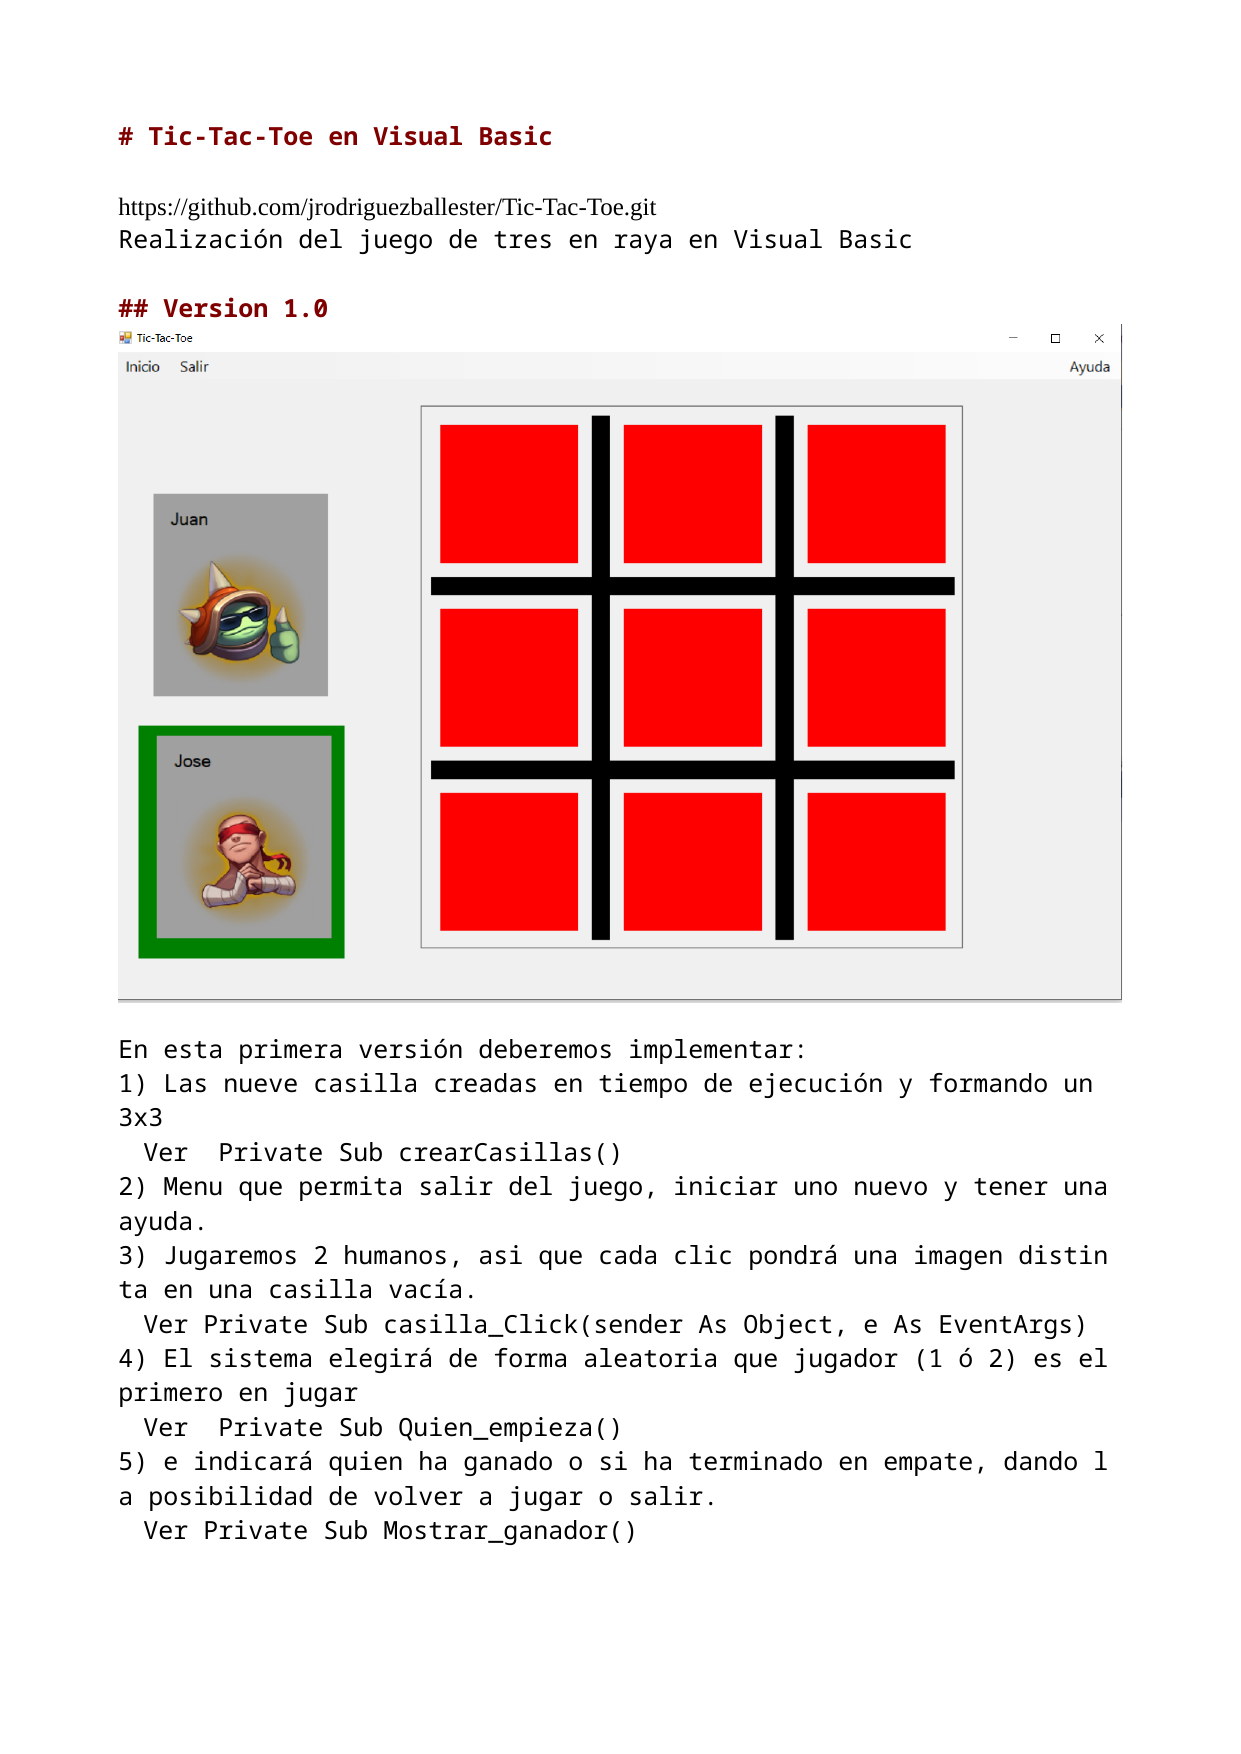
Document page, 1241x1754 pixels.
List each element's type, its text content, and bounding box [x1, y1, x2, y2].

text # Tic-Tac-Toe en Visual Basic [118, 118, 1122, 152]
text 5) e indicará quien ha ganado o si ha terminado en empate, dando la posibilidad de volver a jugar o salir. [118, 1443, 1122, 1512]
text 4) El sistema elegirá de forma aleatoria que jugador (1 ó 2) es el primero en jugar [118, 1340, 1122, 1409]
text https://github.com/jrodriguezballester/Tic-Tac-Toe.git [118, 187, 1122, 221]
text 3) Jugaremos 2 humanos, asi que cada clic pondrá una imagen distinta en una casilla vacía. [118, 1237, 1122, 1306]
text Ver Private Sub crearCasillas() [118, 1134, 1122, 1168]
text Ver Private Sub casilla_Click(sender As Object, e As EventArgs) [118, 1306, 1122, 1340]
text 1) Las nueve casilla creadas en tiempo de ejecución y formando un 3x3 [118, 1065, 1122, 1134]
text Ver Private Sub Quien_empieza() [118, 1409, 1122, 1443]
picture [118, 324, 1123, 1003]
text Realización del juego de tres en raya en Visual Basic [118, 221, 1122, 256]
text Ver Private Sub Mostrar_ganador() [118, 1512, 1122, 1547]
text 2) Menu que permita salir del juego, iniciar uno nuevo y tener una ayuda. [118, 1168, 1122, 1237]
text ## Version 1.0 [118, 290, 1122, 324]
text En esta primera versión deberemos implementar: [118, 1031, 1122, 1065]
